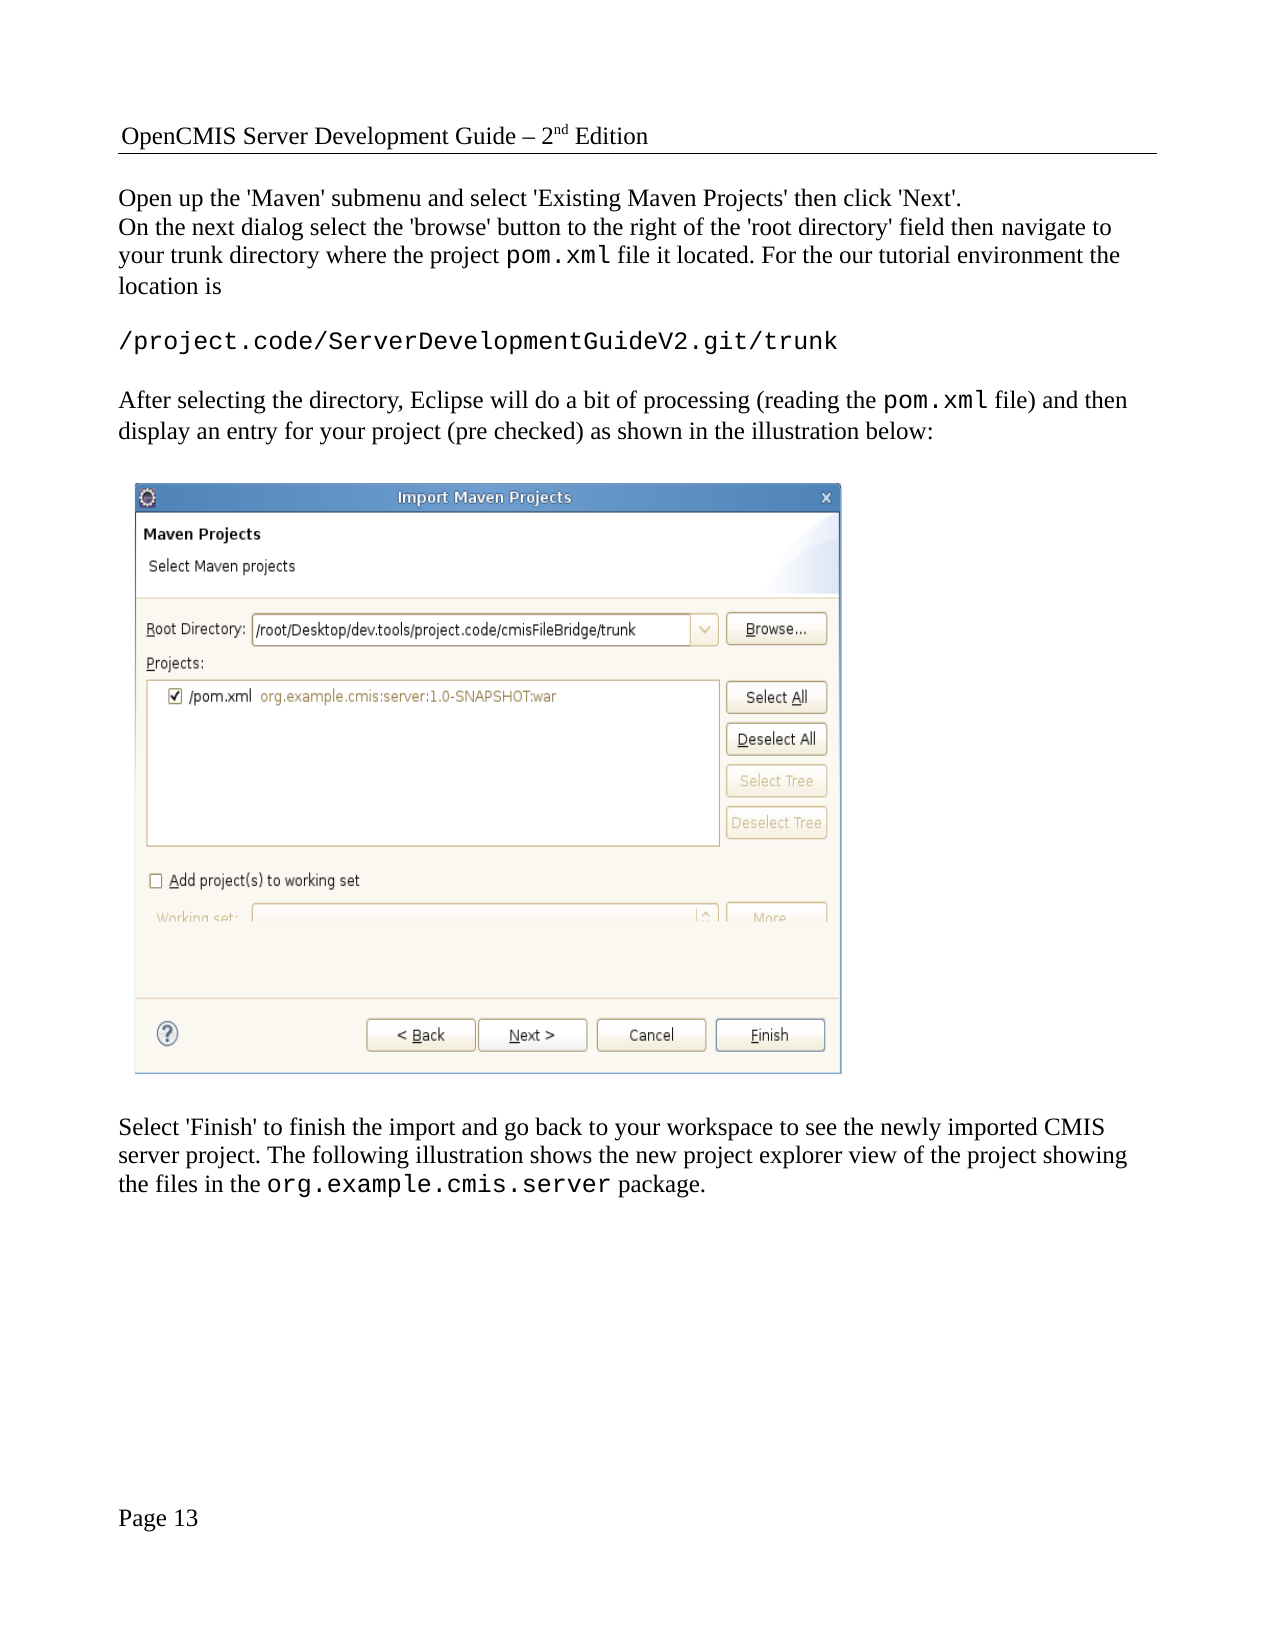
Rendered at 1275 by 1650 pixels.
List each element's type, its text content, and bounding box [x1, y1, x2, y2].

picture [134, 483, 842, 1074]
list On the next dialog select the 'browse' button to the right of the 'root directory' field then navigate to your trunk directory where the project pom.xml file it located. For the our tutorial environment the location is [118, 212, 1157, 300]
list Select 'Finish' to finish the import and go back to your workspace to see the newly imported CMIS server project. The following illustration shows the new project explorer view of the project showing the files in the org.example.cmis.server package. [118, 1112, 1157, 1200]
list After selecting the directory, Eclipse will do a bit of processing (reading the pom.xml file) and then display an entry for your project (pre checked) as shown in the illustration below: [118, 386, 1157, 445]
list /project.code/ServerDevelopmentGuideV2.git/trunk [118, 329, 1157, 357]
list Open up the 'Maven' submenu and select 'Existing Maven Projects' then click 'Next'. [118, 183, 1157, 212]
